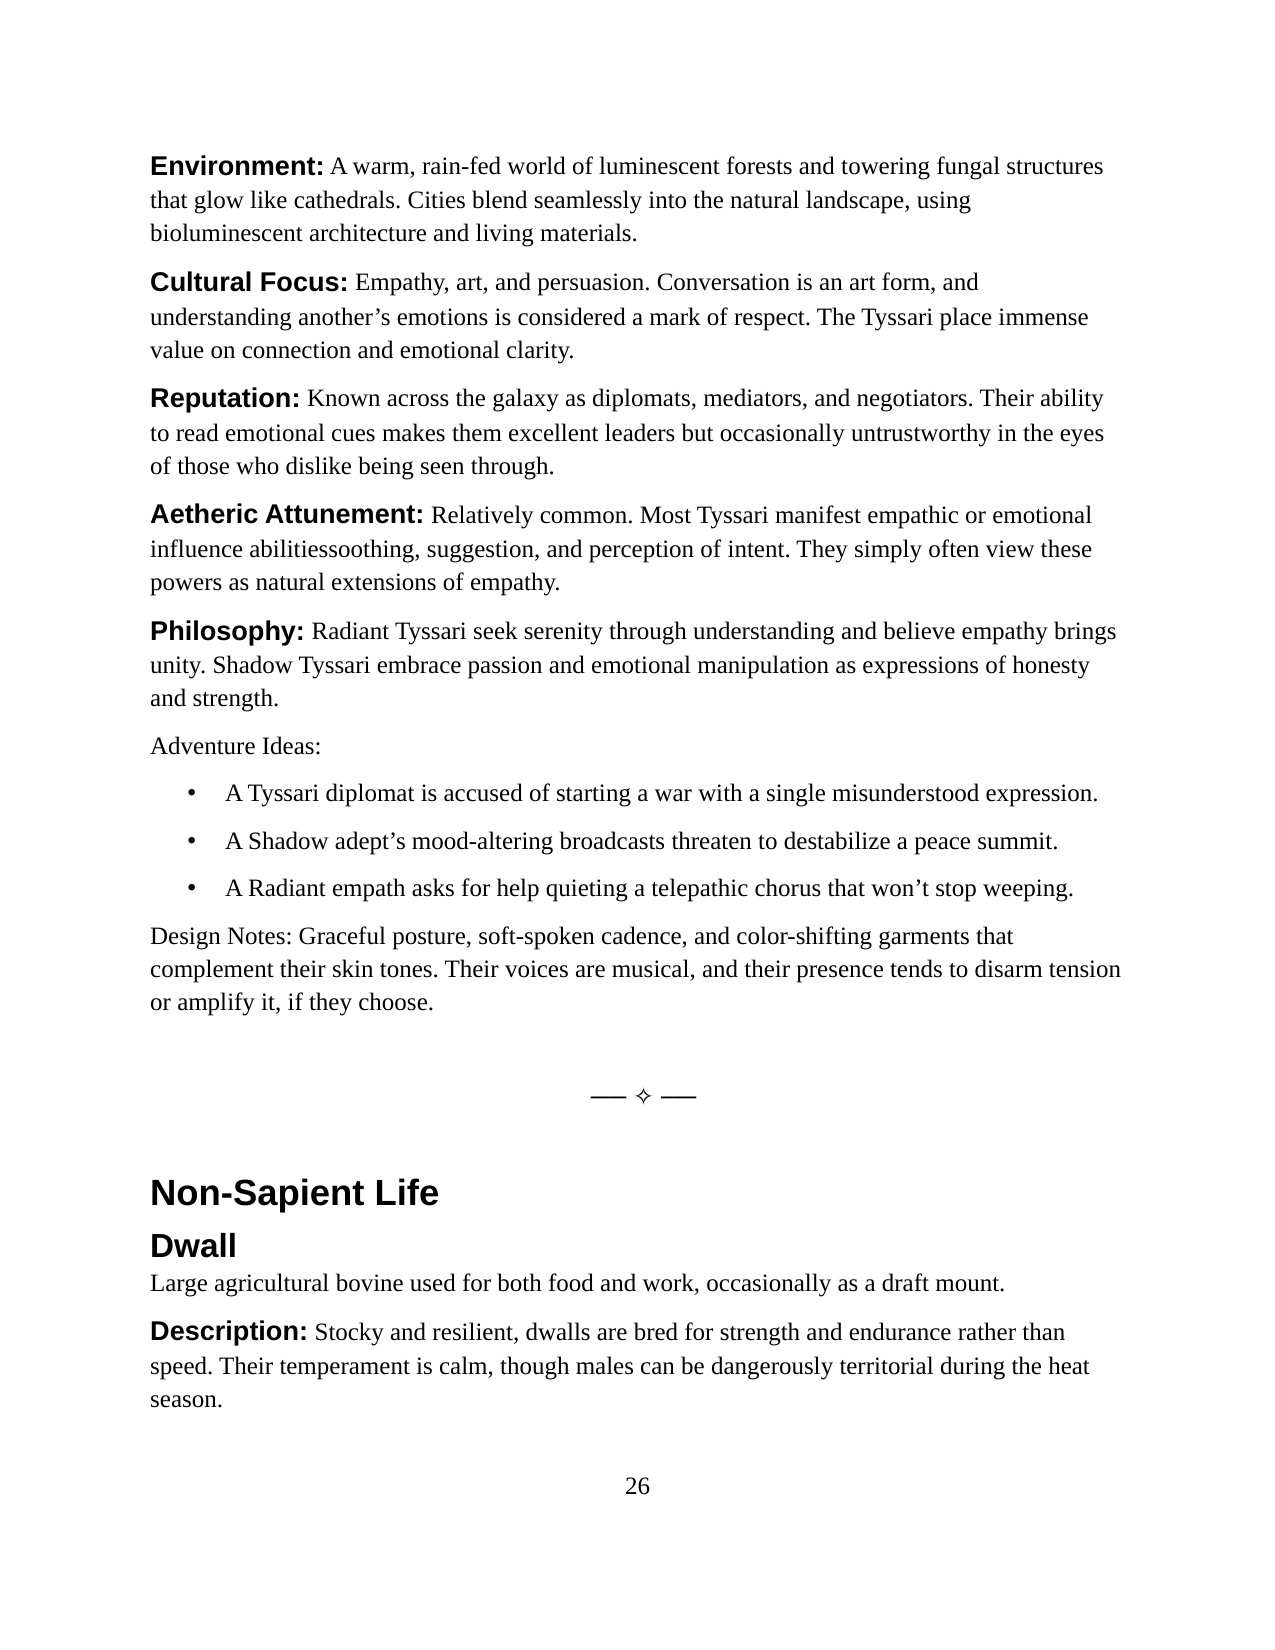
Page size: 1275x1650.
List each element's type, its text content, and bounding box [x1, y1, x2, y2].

text ── ✧ ── [162, 1082, 1125, 1111]
subtitle Environment: [150, 150, 325, 181]
subtitle Aetheric Attunement: [150, 498, 424, 530]
text Adventure Ideas: [150, 731, 1125, 759]
text Stocky and resilient, dwalls are bred for strength and endurance rather than speed. Their temperament is calm, though males can be dangerously territorial during the heat season. [150, 1315, 1125, 1413]
text Relatively common. Most Tyssari manifest empathic or emotional influence abilitiessoothing, suggestion, and perception of intent. They simply often view these powers as natural extensions of empathy. [150, 498, 1125, 596]
text A warm, rain-fed world of luminescent forests and towering fungal structures that glow like cathedrals. Cities blend seamlessly into the natural landscape, using bioluminescent architecture and living materials. [150, 150, 1125, 247]
list A Shadow adept’s mood-altering broadcasts threaten to destabilize a peace summit. [187, 826, 1125, 855]
subtitle Dwall [150, 1226, 1125, 1265]
text Empathy, art, and persuasion. Conversation is an art form, and understanding another’s emotions is considered a mark of respect. The Tyssari place immense value on connection and emotional clarity. [150, 266, 1125, 363]
list A Radiant empath asks for help quieting a telepathic chorus that won’t stop weeping. [187, 873, 1125, 902]
text Large agricultural bovine used for both food and work, occasionally as a draft mount. [150, 1268, 1125, 1296]
subtitle Reputation: [150, 382, 301, 413]
text Known across the galaxy as diplomats, mediators, and negotiators. Their ability to read emotional cues makes them excellent leaders but occasionally untrustworthy in the eyes of those who dislike being seen through. [150, 382, 1125, 479]
list A Tyssari diplomat is accused of starting a war with a single misunderstood expression. [187, 778, 1125, 807]
text Radiant Tyssari seek serenity through understanding and believe empathy brings unity. Shadow Tyssari embrace passion and emotional manipulation as expressions of honesty and strength. [150, 614, 1125, 712]
subtitle Description: [150, 1315, 308, 1347]
text Design Notes: Graceful posture, soft-spoken cadence, and color-shifting garments that complement their skin tones. Their voices are musical, and their presence tends to disarm tension or amplify it, if they choose. [150, 921, 1125, 1016]
subtitle Philosophy: [150, 614, 305, 646]
subtitle Non-Sapient Life [150, 1171, 1125, 1213]
subtitle Cultural Focus: [150, 266, 349, 297]
